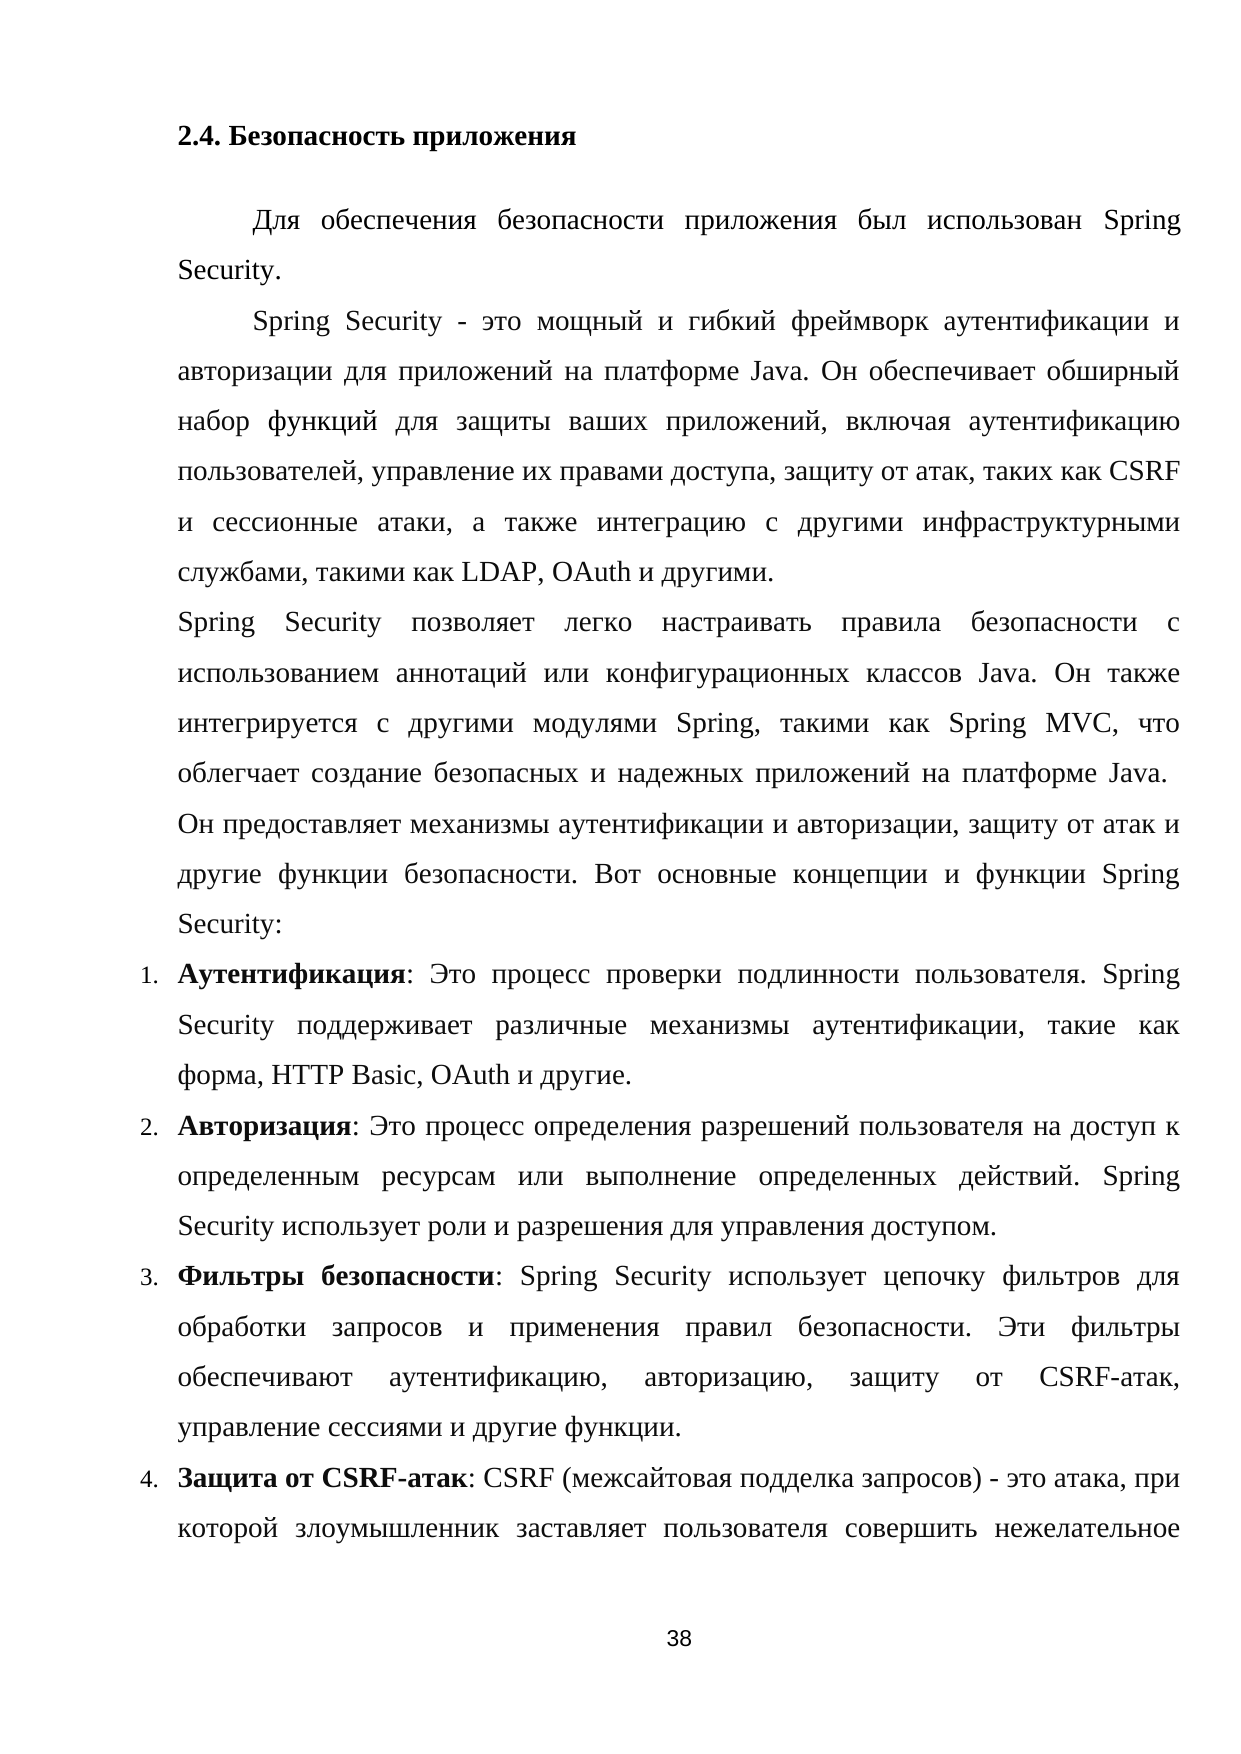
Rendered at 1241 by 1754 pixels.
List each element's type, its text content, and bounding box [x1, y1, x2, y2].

table_header 2.4. Безопасность приложения [166, 118, 997, 152]
list Авторизация: Это процесс определения разрешений пользователя на доступ к определенным ресурсам или выполнение определенных действий. Spring Security использует роли и разрешения для управления доступом. [140, 1108, 1181, 1242]
text Spring Security - это мощный и гибкий фреймворк аутентификации и авторизации для приложений на платформе Java. Он обеспечивает обширный набор функций для защиты ваших приложений, включая аутентификацию пользователей, управление их правами доступа, защиту от атак, таких как CSRF и сессионные атаки, а также интеграцию с другими инфраструктурными службами, такими как LDAP, OAuth и другими. [177, 303, 1181, 588]
list Фильтры безопасности: Spring Security использует цепочку фильтров для обработки запросов и применения правил безопасности. Эти фильтры обеспечивают аутентификацию, авторизацию, защиту от CSRF-атак, управление сессиями и другие функции. [140, 1258, 1181, 1443]
text Для обеспечения безопасности приложения был использован Spring Security. [177, 202, 1181, 286]
text Spring Security позволяет легко настраивать правила безопасности с использованием аннотаций или конфигурационных классов Java. Он также интегрируется с другими модулями Spring, такими как Spring MVC, что облегчает создание безопасных и надежных приложений на платформе Java. Он предоставляет механизмы аутентификации и авторизации, защиту от атак и другие функции безопасности. Вот основные концепции и функции Spring Security: [177, 604, 1181, 940]
list Аутентификация: Это процесс проверки подлинности пользователя. Spring Security поддерживает различные механизмы аутентификации, такие как форма, HTTP Basic, OAuth и другие. [140, 957, 1181, 1091]
list Защита от CSRF-атак: CSRF (межсайтовая подделка запросов) - это атака, при которой злоумышленник заставляет пользователя совершить нежелательное [140, 1460, 1181, 1544]
